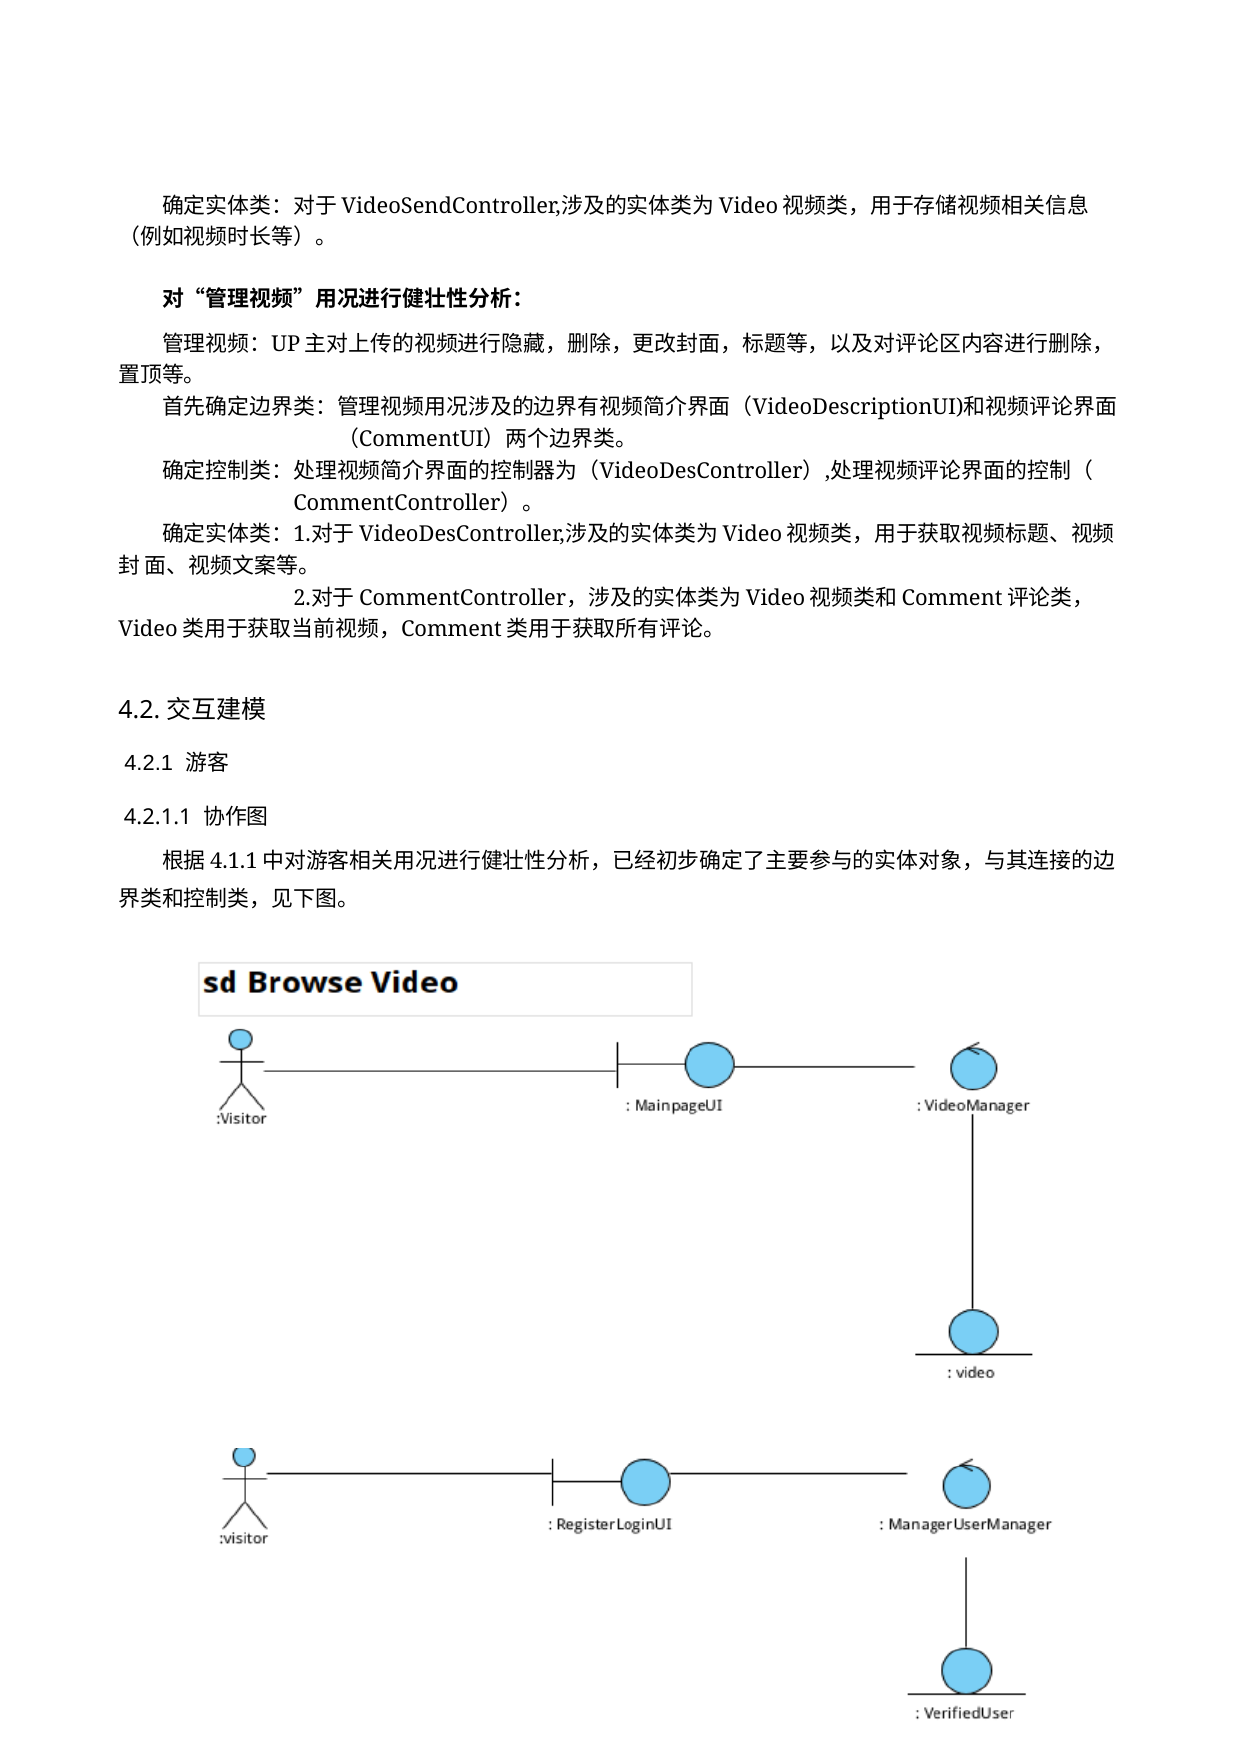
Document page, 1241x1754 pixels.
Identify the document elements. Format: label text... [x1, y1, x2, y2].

text 2.对于CommentController，涉及的实体类为Video视频类和Comment评论类，Video类用于获取当前视频，Comment类用于获取所有评论。 [118, 580, 1122, 643]
subtitle 游客 [118, 744, 1122, 776]
text 确定实体类：1.对于VideoDesController,涉及的实体类为Video视频类，用于获取视频标题、视频封 面、视频文案等。 [118, 516, 1122, 580]
text 对“管理视频”用况进行健壮性分析： [118, 281, 1122, 313]
subtitle 交互建模 [118, 689, 1122, 726]
text 确定实体类：对于VideoSendController,涉及的实体类为Video视频类，用于存储视频相关信息（例如视频时长等）。 [118, 188, 1122, 251]
text 管理视频：UP主对上传的视频进行隐藏，删除，更改封面，标题等，以及对评论区内容进行删除，置顶等。 [118, 326, 1122, 389]
subtitle 协作图 [118, 799, 1122, 830]
picture [89, 925, 1151, 1754]
text 首先确定边界类：管理视频用况涉及的边界有视频简介界面（VideoDescriptionUI)和视频评论界面 （CommentUI）两个边界类。 [118, 389, 1122, 453]
text 确定控制类：处理视频简介界面的控制器为（VideoDesController）,处理视频评论界面的控制（ CommentController）。 [118, 453, 1122, 516]
text 根据4.1.1中对游客相关用况进行健壮性分析，已经初步确定了主要参与的实体对象，与其连接的边界类和控制类，见下图。 [118, 843, 1122, 913]
